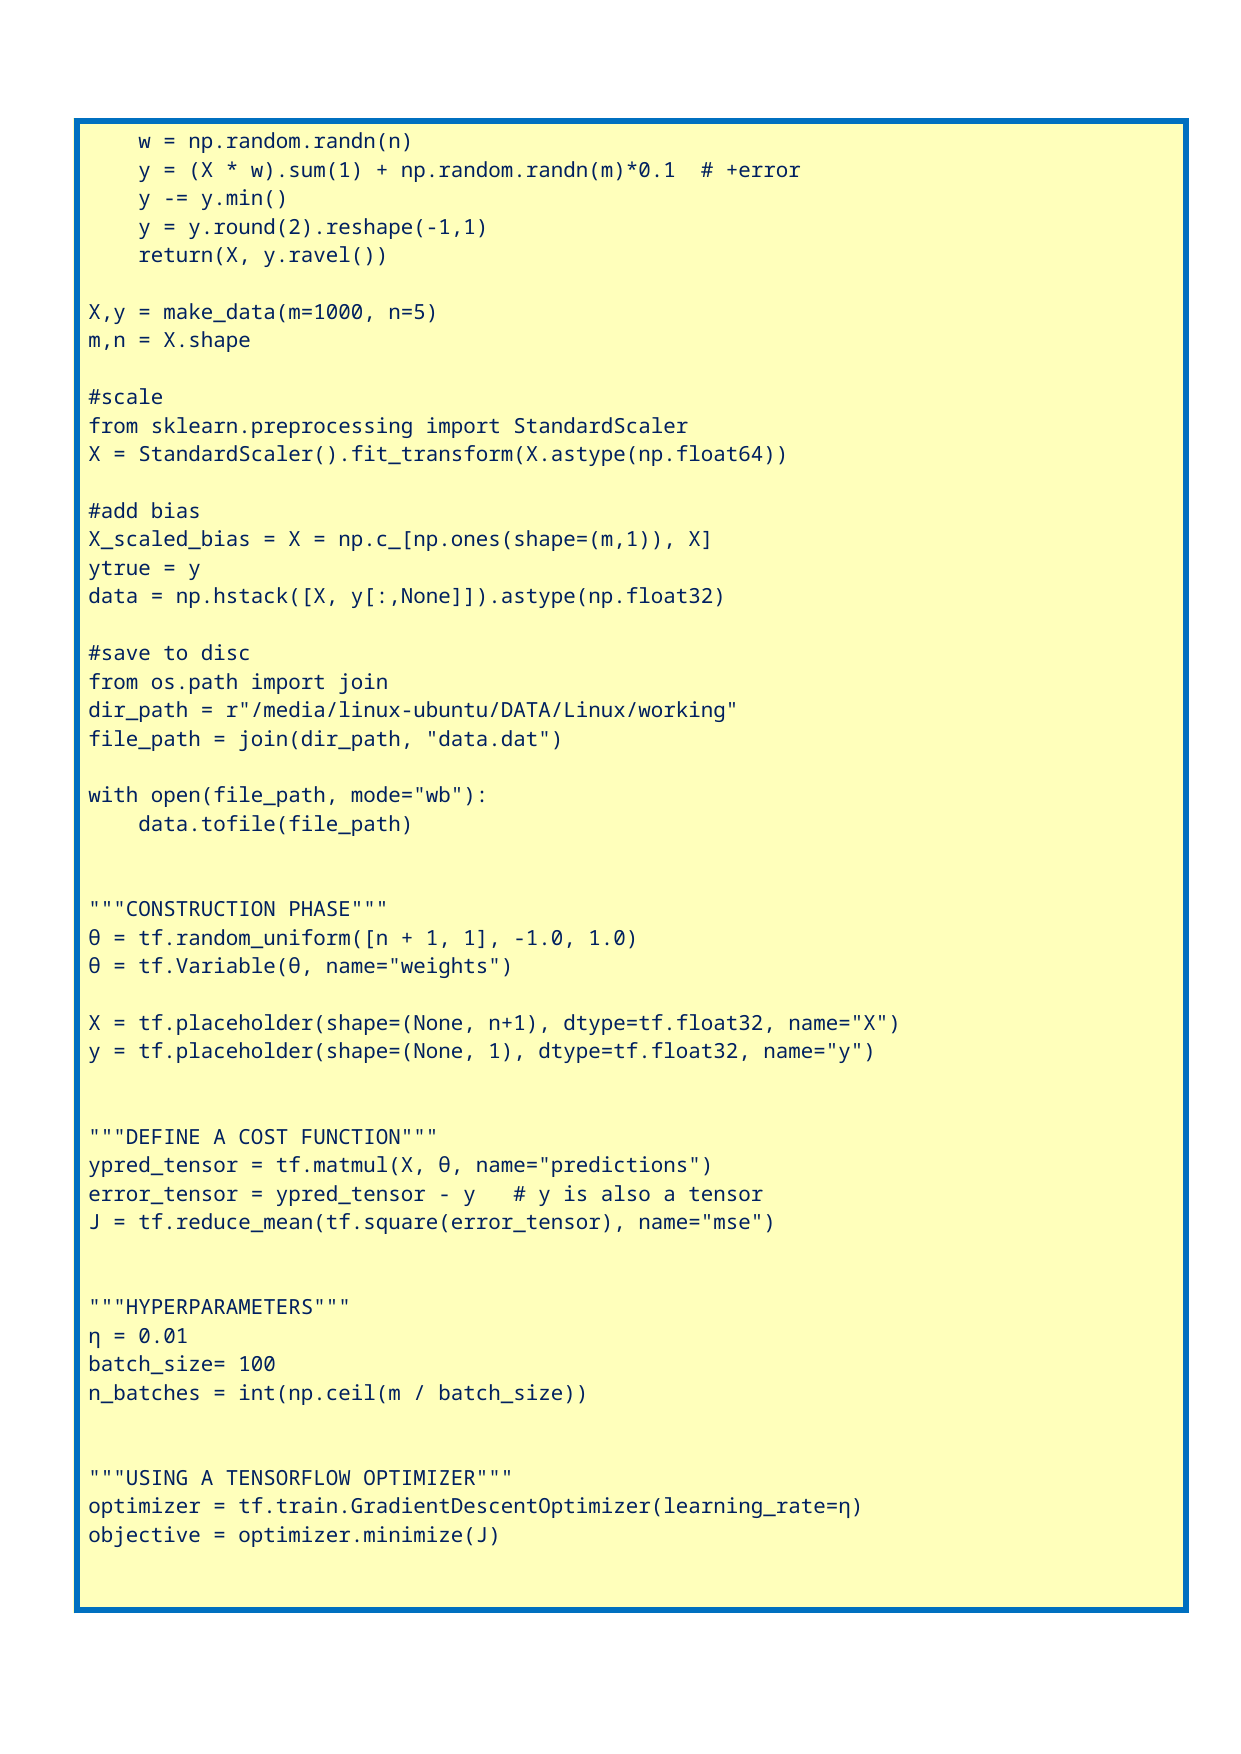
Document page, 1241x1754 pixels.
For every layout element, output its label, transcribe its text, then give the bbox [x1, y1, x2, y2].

text X,y = make_data(m=1000, n=5) [80, 289, 1183, 317]
text data.tofile(file_path) [80, 801, 1183, 829]
text θ = tf.Variable(θ, name="weights") [80, 943, 1183, 971]
text """HYPERPARAMETERS""" [80, 1284, 1183, 1312]
text y = y.round(2).reshape(-1,1) [80, 203, 1183, 232]
text m,n = X.shape [80, 317, 1183, 346]
text X = StandardScaler().fit_transform(X.astype(np.float64)) [80, 431, 1183, 459]
text from sklearn.preprocessing import StandardScaler [80, 402, 1183, 431]
text """DEFINE A COST FUNCTION""" [80, 1113, 1183, 1142]
text optimizer = tf.train.GradientDescentOptimizer(learning_rate=η) [80, 1483, 1183, 1512]
text y = (X * w).sum(1) + np.random.randn(m)*0.1 # +error [80, 147, 1183, 175]
text data = np.hstack([X, y[:,None]]).astype(np.float32) [80, 573, 1183, 602]
text ypred_tensor = tf.matmul(X, θ, name="predictions") [80, 1142, 1183, 1170]
text X_scaled_bias = X = np.c_[np.ones(shape=(m,1)), X] [80, 516, 1183, 545]
text #scale [80, 374, 1183, 402]
text """CONSTRUCTION PHASE""" [80, 886, 1183, 914]
text #add bias [80, 488, 1183, 516]
text error_tensor = ypred_tensor - y # y is also a tensor [80, 1170, 1183, 1199]
text J = tf.reduce_mean(tf.square(error_tensor), name="mse") [80, 1199, 1183, 1227]
text return(X, y.ravel()) [80, 232, 1183, 260]
text η = 0.01 [80, 1312, 1183, 1341]
text y = tf.placeholder(shape=(None, 1), dtype=tf.float32, name="y") [80, 1028, 1183, 1057]
text X = tf.placeholder(shape=(None, n+1), dtype=tf.float32, name="X") [80, 1000, 1183, 1028]
text """USING A TENSORFLOW OPTIMIZER""" [80, 1455, 1183, 1483]
text objective = optimizer.minimize(J) [80, 1512, 1183, 1540]
text θ = tf.random_uniform([n + 1, 1], -1.0, 1.0) [80, 914, 1183, 943]
text file_path = join(dir_path, "data.dat") [80, 715, 1183, 744]
text with open(file_path, mode="wb"): [80, 772, 1183, 801]
text batch_size= 100 [80, 1341, 1183, 1369]
text from os.path import join [80, 658, 1183, 687]
text ytrue = y [80, 545, 1183, 573]
text dir_path = r"/media/linux-ubuntu/DATA/Linux/working" [80, 687, 1183, 715]
text n_batches = int(np.ceil(m / batch_size)) [80, 1369, 1183, 1398]
text w = np.random.randn(n) [80, 124, 1183, 147]
text y -= y.min() [80, 175, 1183, 203]
text #save to disc [80, 630, 1183, 658]
